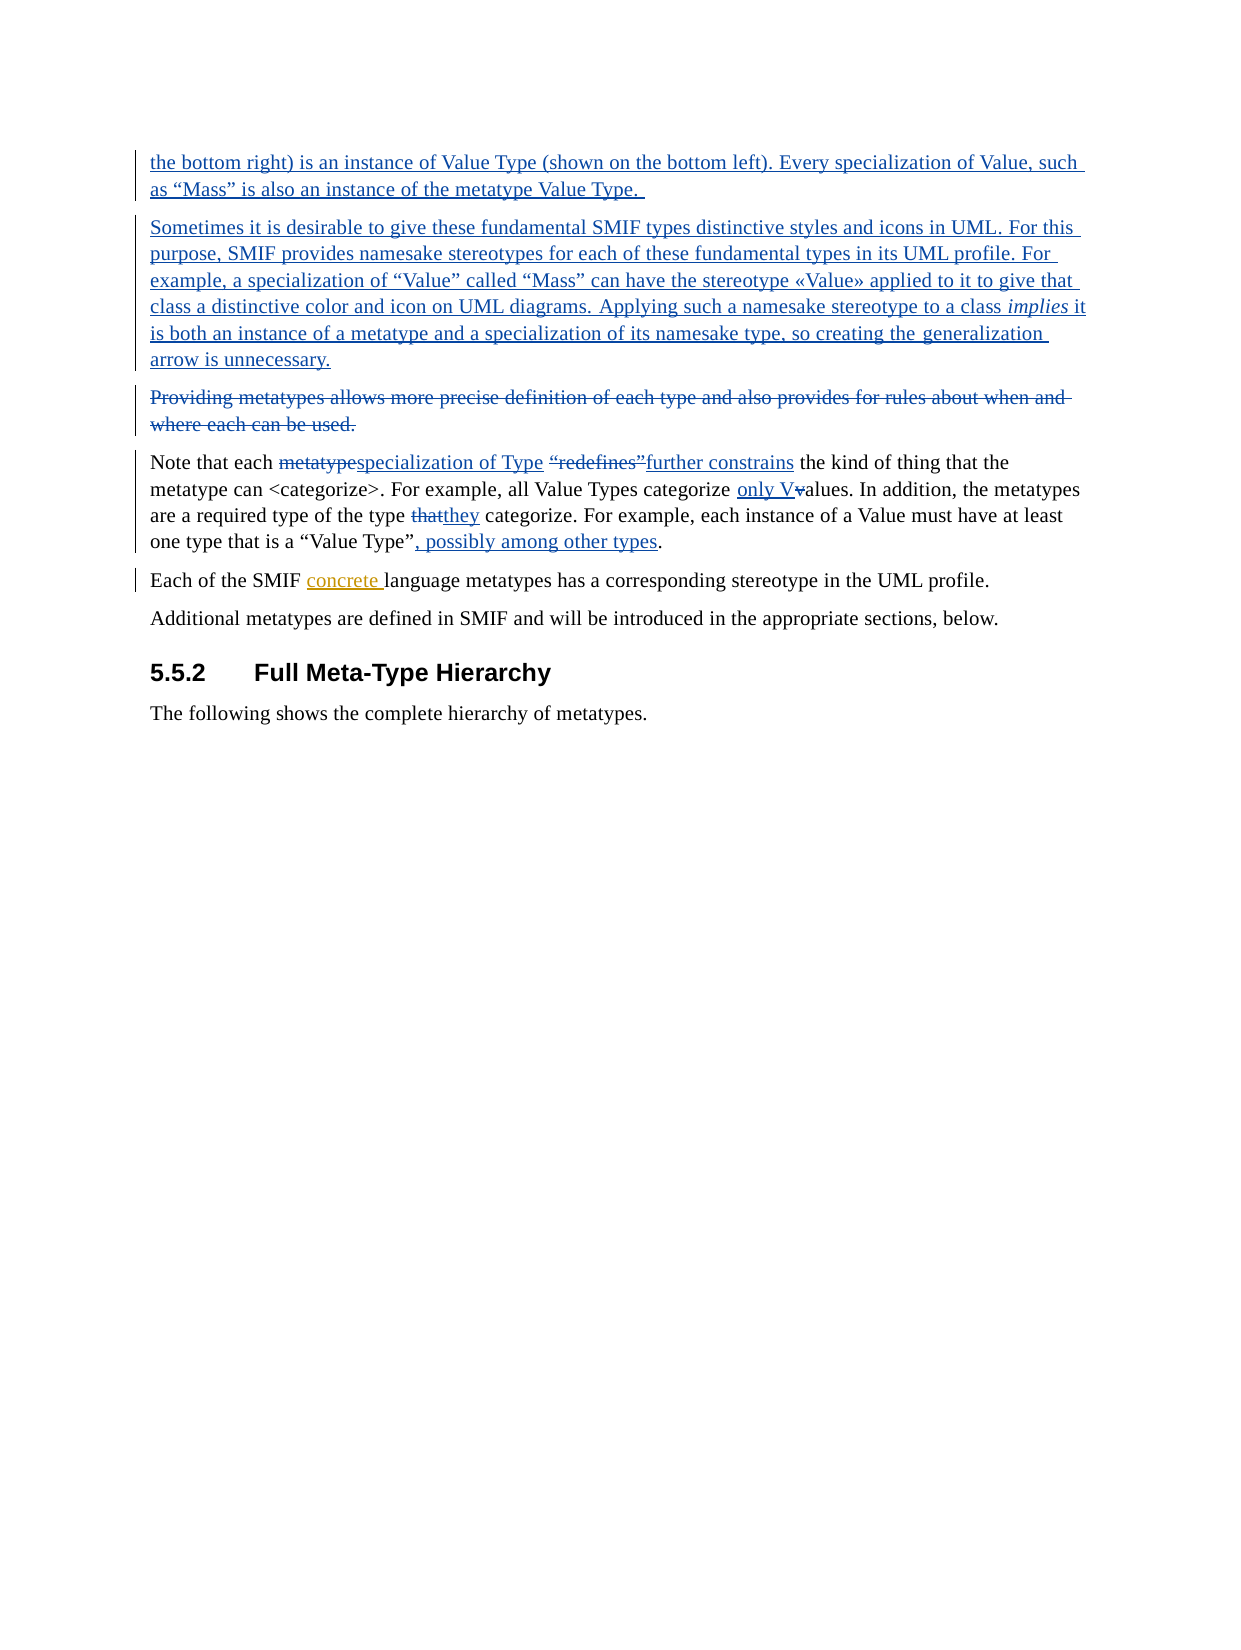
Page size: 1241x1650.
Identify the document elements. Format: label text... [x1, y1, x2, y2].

text Additional metatypes are defined in SMIF and will be introduced in the appropriate sections, below. [150, 606, 1090, 630]
subtitle Full Meta-Type Hierarchy [150, 658, 1090, 687]
text Sometimes it is desirable to give these fundamental SMIF types distinctive styles and icons in UML. For this purpose, SMIF provides namesake stereotypes for each of these fundamental types in its UML profile. For example, a specialization of “Value” called “Mass” can have the stereotype «Value» applied to it to give that class a distinctive color and icon on UML diagrams. Applying such a namesake stereotype to a class implies it is both an instance of a metatype and a specialization of its namesake type, so creating the generalization arrow is unnecessary. [150, 215, 1090, 371]
text The following shows the complete hierarchy of metatypes. [150, 701, 1090, 725]
text Providing a metatype allows more expressability for the kinds of types in SMIF, and provides rules for defining kinds of types and rules about when and where each type can be used. The left side of Figure 5.16 shows the metatypes defined in SMIF for the types called Identifiable Entity, Situation, and Value, shown on the right side. SMIF generally uses a pattern where there is one special instance of a metatype that is the supertype of all other instances of that metatype. For example, There is one special instance of Entity Type called “Identifiable Entity”. It would be the supertype of “Dog”, and “Dog” would be another instance of Entity Type. For another example, the class called Value (shown on the bottom right) is an instance of Value Type (shown on the bottom left). Every specialization of Value, such as “Mass” is also an instance of the metatype Value Type. [150, 150, 1090, 201]
text Note that each specialization of Type further constrains the kind of thing that the metatype can <categorize>. For example, all Value Types categorize only Values. In addition, the metatypes are a required type of the type they categorize. For example, each instance of a Value must have at least one type that is a “Value Type”, possibly among other types. [150, 450, 1090, 553]
text Each of the SMIF concrete language metatypes has a corresponding stereotype in the UML profile. [150, 567, 1090, 592]
